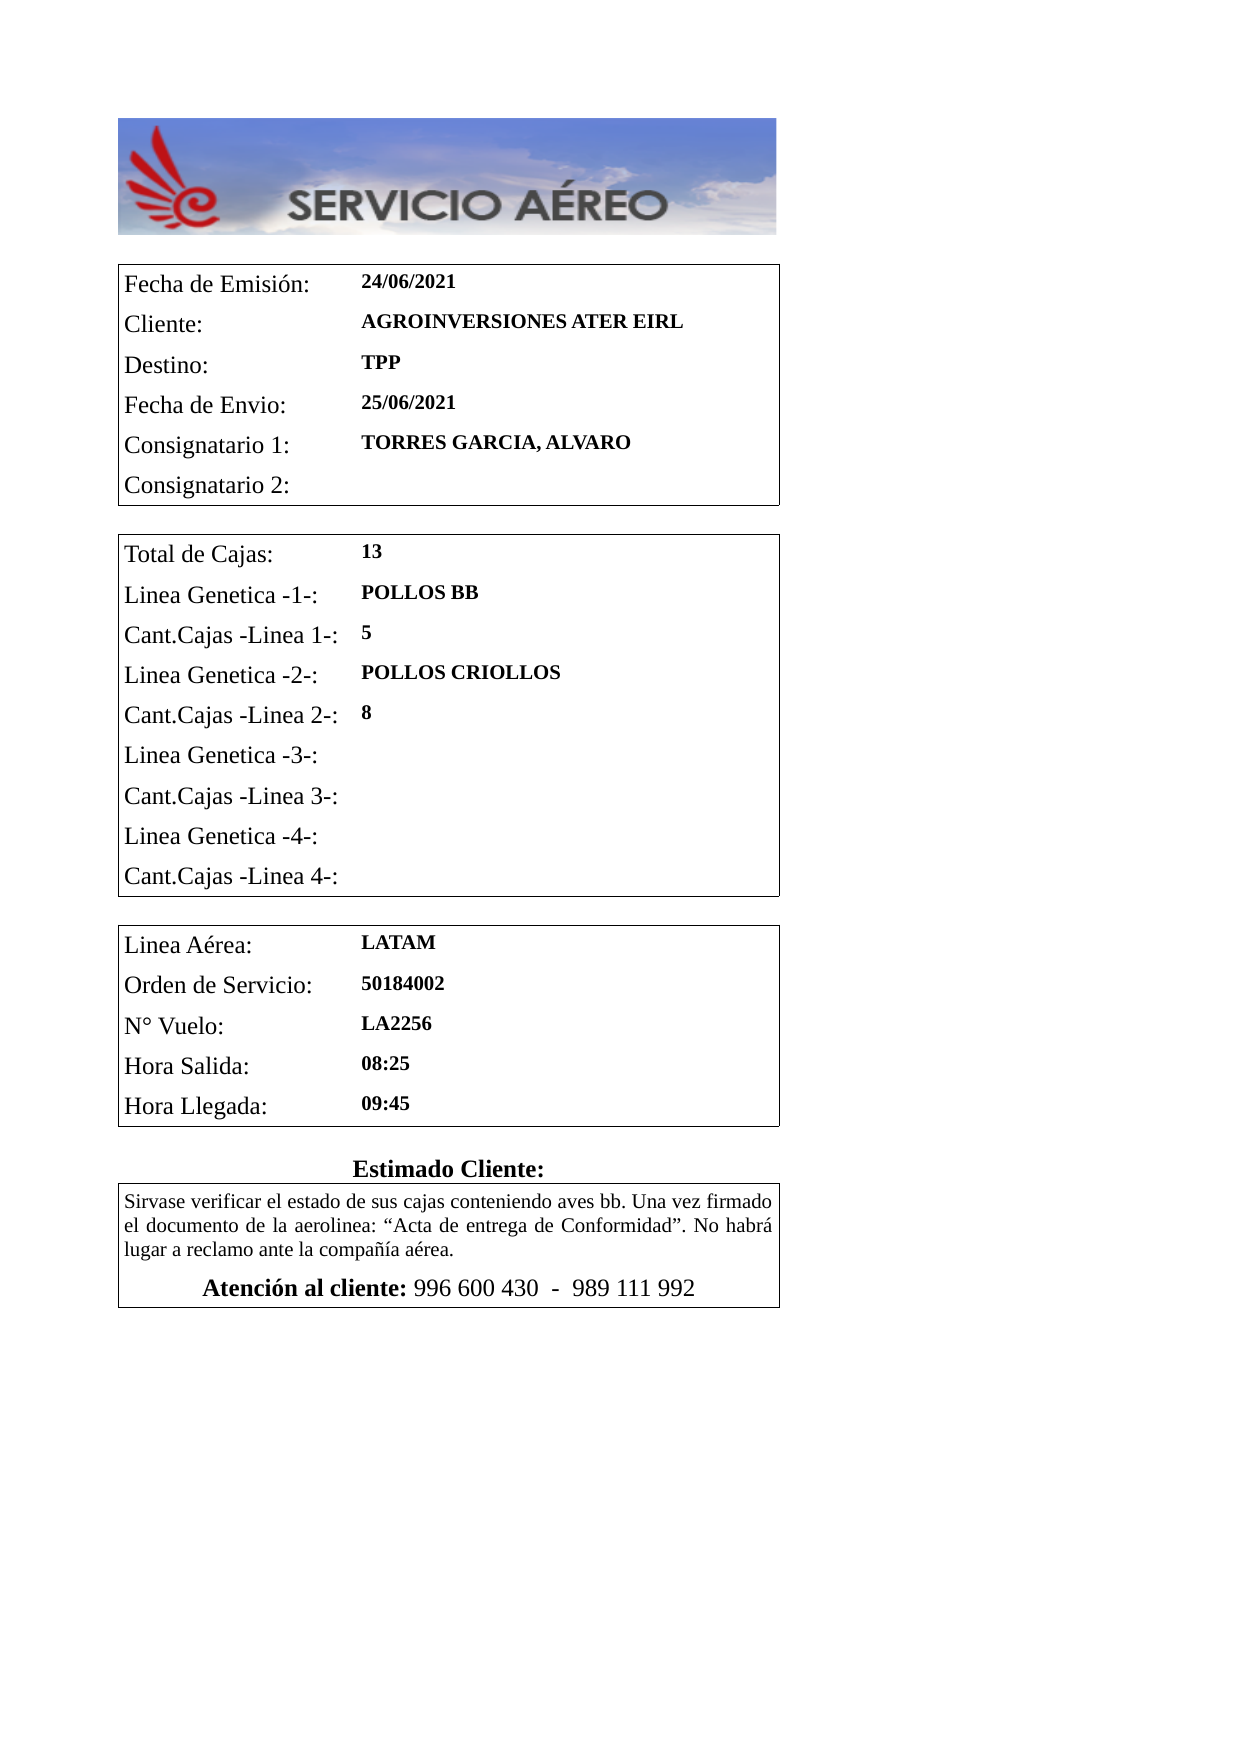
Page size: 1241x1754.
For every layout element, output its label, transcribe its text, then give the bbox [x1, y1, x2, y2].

table_header Fecha de Emisión: [119, 265, 356, 304]
table_cell N° Vuelo: [119, 1005, 356, 1045]
table_cell 5 [356, 614, 779, 654]
table_cell POLLOS CRIOLLOS [356, 654, 779, 694]
table_cell 50184002 [356, 965, 779, 1005]
table_cell Cant.Cajas -Linea 3-: [119, 775, 356, 815]
table_cell Linea Aérea: [119, 926, 356, 965]
table_cell Cant.Cajas -Linea 2-: [119, 695, 356, 735]
table_cell [356, 897, 779, 924]
table_cell [356, 735, 779, 775]
table_cell TORRES GARCIA, ALVARO [356, 424, 779, 464]
table_cell Cliente: [119, 304, 356, 344]
table_cell [356, 465, 779, 505]
table_cell [356, 506, 779, 534]
table_cell [356, 815, 779, 855]
table_cell Total de Cajas: [119, 535, 356, 574]
table_cell Linea Genetica -3-: [119, 735, 356, 775]
table_cell Consignatario 2: [119, 465, 356, 505]
table_cell Linea Genetica -2-: [119, 654, 356, 694]
table_cell [118, 897, 356, 924]
table_cell Fecha de Envio: [119, 384, 356, 424]
table_cell 13 [356, 535, 779, 574]
table_cell Linea Genetica -1-: [119, 574, 356, 614]
table_cell [118, 506, 356, 534]
table_cell 08:25 [356, 1045, 779, 1085]
table_cell POLLOS BB [356, 574, 779, 614]
table_cell Destino: [119, 344, 356, 384]
table_cell Hora Llegada: [119, 1085, 356, 1126]
table_cell [356, 855, 779, 896]
table_cell Linea Genetica -4-: [119, 815, 356, 855]
table_cell AGROINVERSIONES ATER EIRL [356, 304, 779, 344]
table_cell Sirvase verificar el estado de sus cajas conteniendo aves bb. Una vez firmado el documento de la aerolinea: “Acta de entrega de Conformidad”. No habrá lugar a reclamo ante la compañía aérea. [119, 1184, 779, 1267]
table_cell [356, 775, 779, 815]
table_cell 8 [356, 695, 779, 735]
table_cell Orden de Servicio: [119, 965, 356, 1005]
table_cell Cant.Cajas -Linea 1-: [119, 614, 356, 654]
picture [118, 118, 777, 235]
table_cell Estimado Cliente: [118, 1127, 779, 1183]
table_cell 25/06/2021 [356, 384, 779, 424]
table_cell LATAM [356, 926, 779, 965]
table_cell Atención al cliente: 996 600 430 - 989 111 992 [119, 1267, 779, 1307]
table_cell TPP [356, 344, 779, 384]
table_header 24/06/2021 [356, 265, 779, 304]
table_cell Hora Salida: [119, 1045, 356, 1085]
table_cell Consignatario 1: [119, 424, 356, 464]
table_cell Cant.Cajas -Linea 4-: [119, 855, 356, 896]
table_cell LA2256 [356, 1005, 779, 1045]
table_cell 09:45 [356, 1085, 779, 1126]
